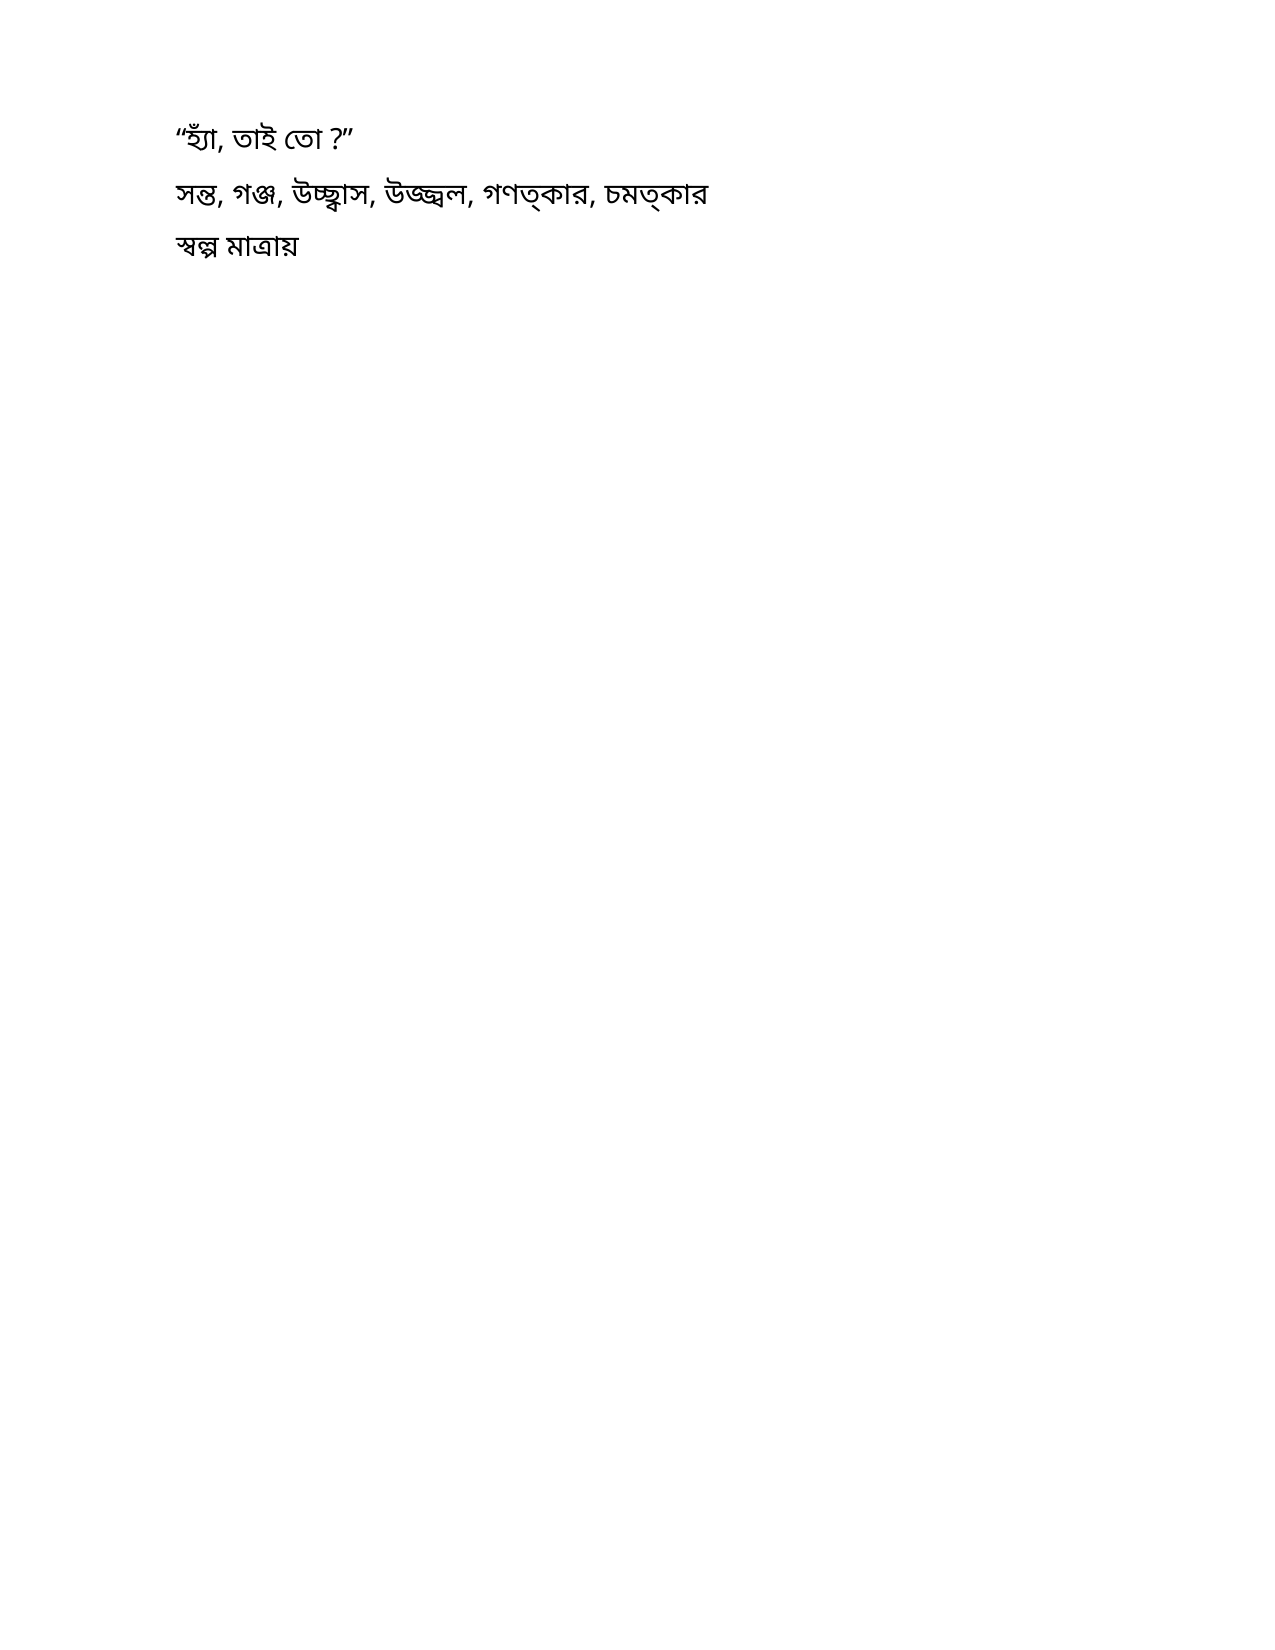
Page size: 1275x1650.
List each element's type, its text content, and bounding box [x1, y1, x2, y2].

text সন্ত, গঞ্জ, উচ্ছ্বাস, উজ্জ্বল, গণত্কার, চমত্কার [176, 174, 1157, 217]
text “হ্যাঁ, তাই ত‌‌‌ো ?” [176, 118, 1157, 161]
text স্বল্প মাত্রায় [176, 229, 1157, 268]
